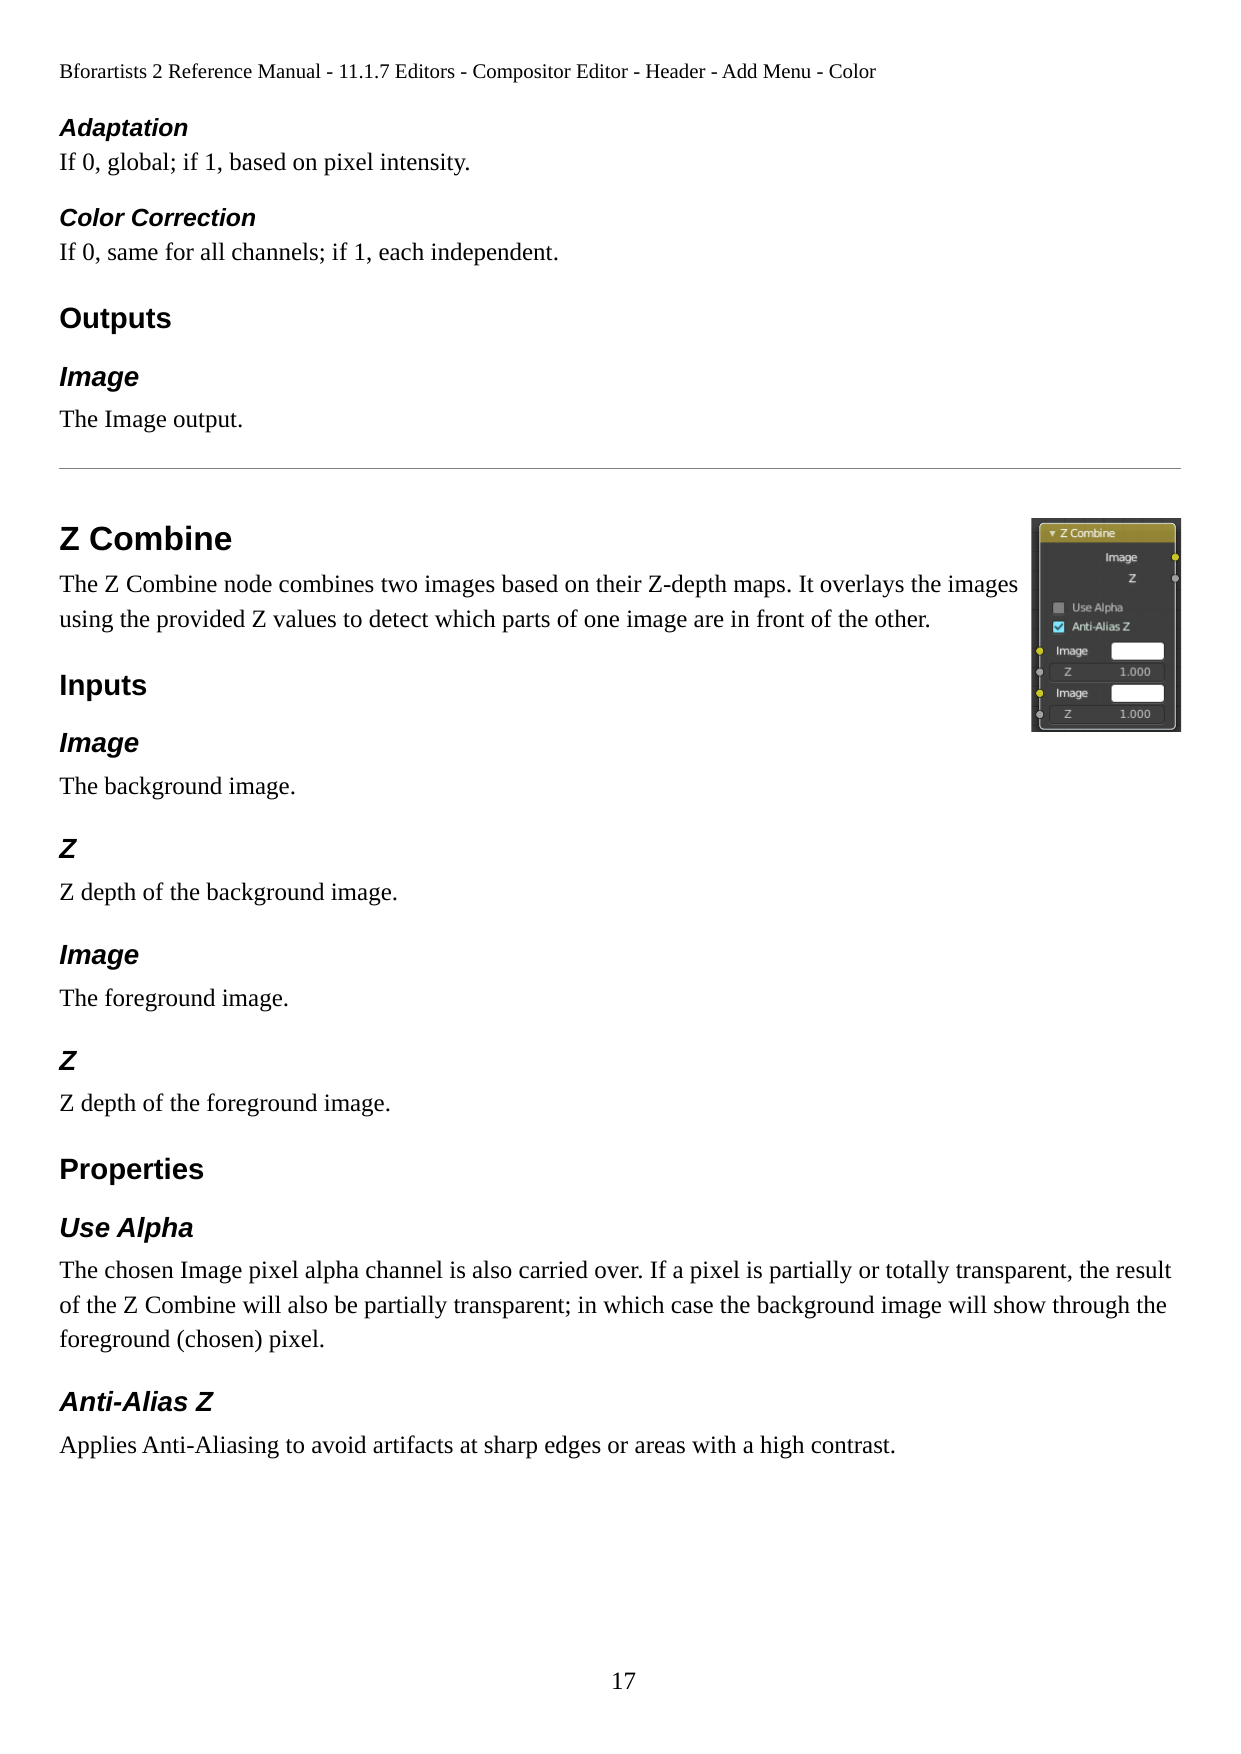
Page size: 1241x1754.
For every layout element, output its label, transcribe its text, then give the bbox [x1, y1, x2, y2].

subtitle Image [59, 360, 1181, 392]
text The chosen Image pixel alpha channel is also carried over. If a pixel is partially or totally transparent, the result of the Z Combine will also be partially transparent; in which case the background image will show through the foreground (chosen) pixel. [59, 1255, 1181, 1353]
text The foreground image. [59, 983, 1181, 1011]
subtitle Anti-Alias Z [59, 1386, 1181, 1418]
text If 0, global; if 1, based on pixel intensity. [59, 147, 1181, 176]
subtitle Z [59, 832, 1181, 864]
subtitle Image [59, 938, 1181, 970]
subtitle Adaptation [59, 113, 1181, 141]
subtitle Color Correction [59, 203, 1181, 231]
subtitle Use Alpha [59, 1211, 1181, 1243]
text The background image. [59, 771, 1181, 799]
text Z depth of the background image. [59, 877, 1181, 905]
text The Z Combine node combines two images based on their Z-depth maps. It overlays the images using the provided Z values to detect which parts of one image are in front of the other. [59, 569, 1031, 633]
subtitle Image [59, 726, 1181, 758]
subtitle Z [59, 1044, 1181, 1076]
picture [1031, 518, 1182, 732]
subtitle Z Combine [59, 518, 1031, 557]
text Z depth of the foreground image. [59, 1088, 1181, 1117]
subtitle Inputs [59, 668, 1031, 701]
text If 0, same for all channels; if 1, each independent. [59, 237, 1181, 266]
subtitle Outputs [59, 301, 1181, 335]
text The Image output. [59, 404, 1181, 433]
text Applies Anti-Aliasing to avoid artifacts at sharp edges or areas with a high contrast. [59, 1430, 1181, 1459]
subtitle Properties [59, 1152, 1181, 1186]
